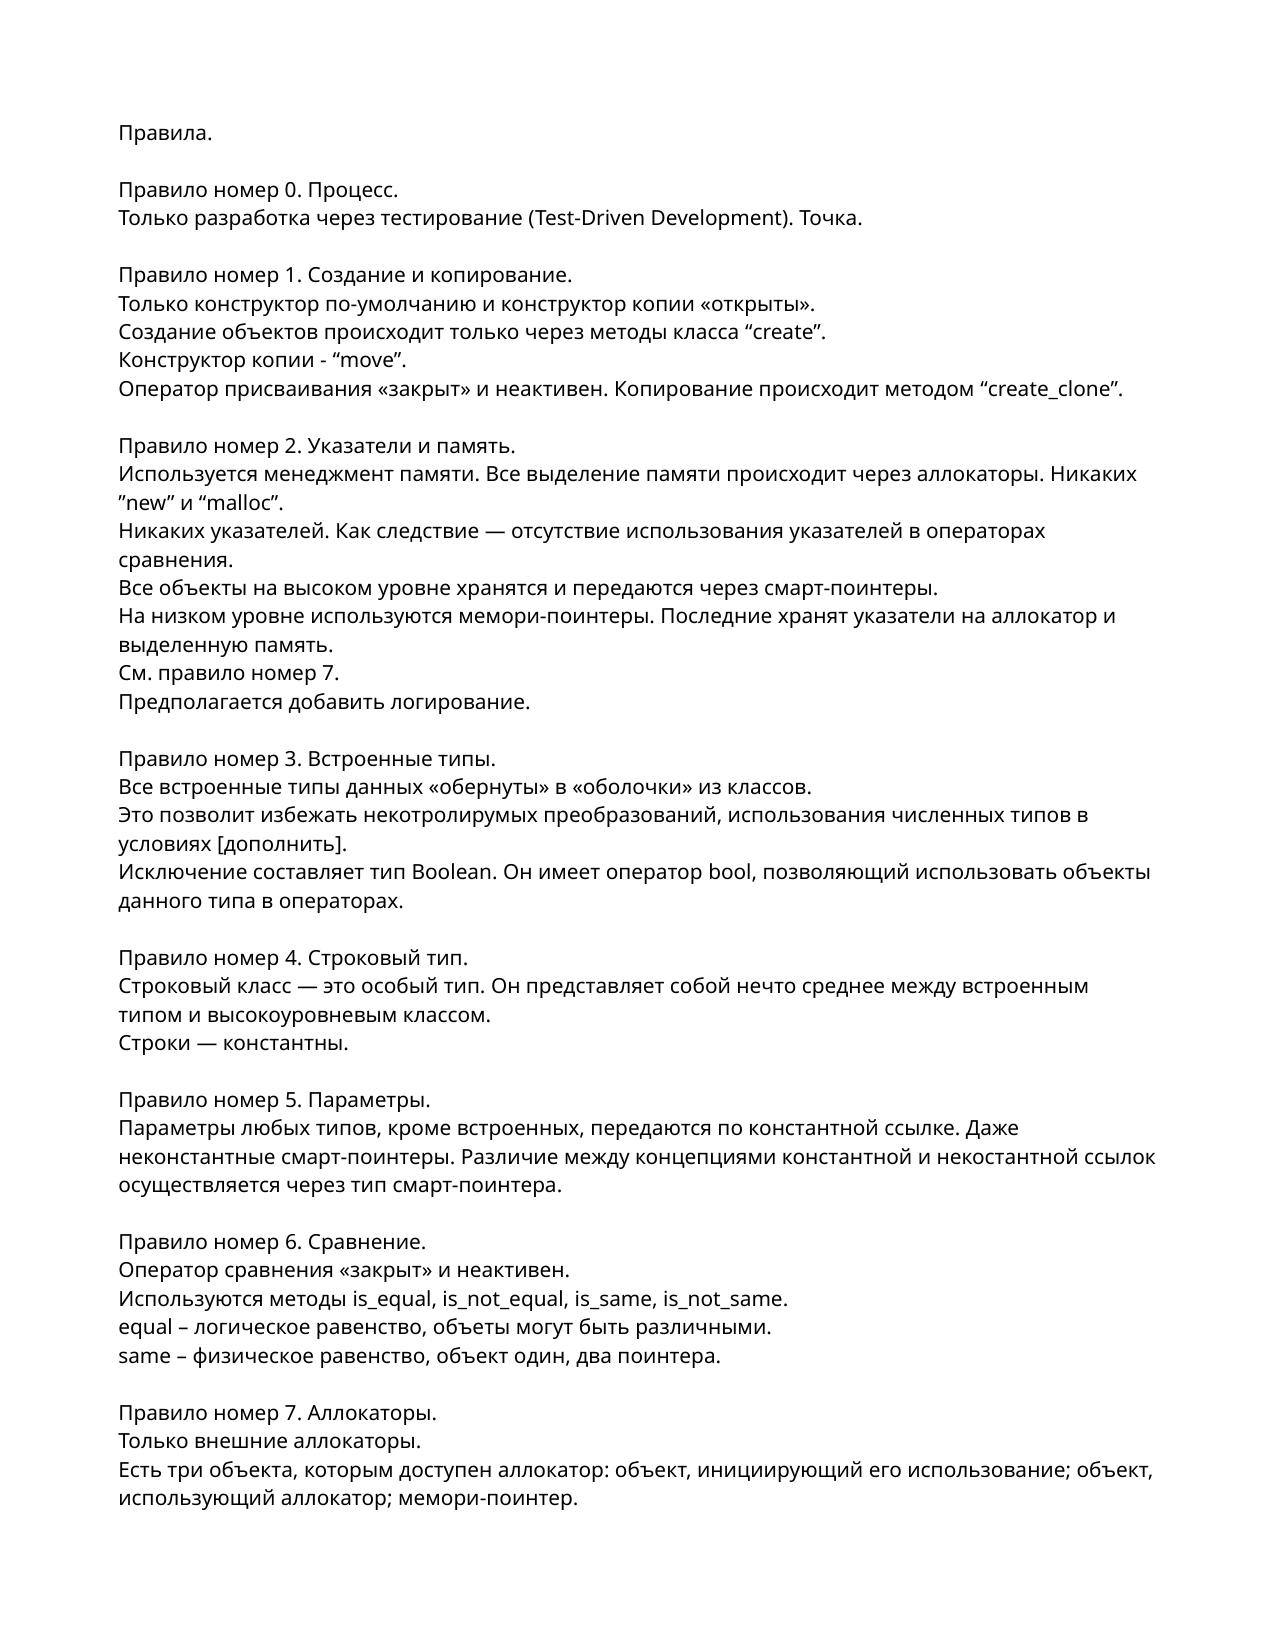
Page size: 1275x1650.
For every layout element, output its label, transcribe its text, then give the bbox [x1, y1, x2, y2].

text Используется менеджмент памяти. Все выделение памяти происходит через аллокаторы. Никаких ”new” и “malloc”. [118, 459, 1157, 516]
text Все встроенные типы данных «обернуты» в «оболочки» из классов. [118, 772, 1157, 801]
text Параметры любых типов, кроме встроенных, передаются по константной ссылке. Даже неконстантные смарт-поинтеры. Различие между концепциями константной и некостантной ссылок осуществляется через тип смарт-поинтера. [118, 1113, 1157, 1199]
text Правило номер 7. Аллокаторы. [118, 1398, 1157, 1426]
text Правило номер 4. Строковый тип. [118, 943, 1157, 971]
text Создание объектов происходит только через методы класса “create”. [118, 317, 1157, 346]
text Оператор сравнения «закрыт» и неактивен. [118, 1256, 1157, 1284]
text Это позволит избежать некотролирумых преобразований, использования численных типов в условиях [дополнить]. [118, 801, 1157, 857]
text Правило номер 6. Сравнение. [118, 1227, 1157, 1256]
text Строковый класс — это особый тип. Он представляет собой нечто среднее между встроенным типом и высокоуровневым классом. [118, 971, 1157, 1028]
text equal – логическое равенство, объеты могут быть различными. [118, 1312, 1157, 1341]
text Правило номер 2. Указатели и память. [118, 431, 1157, 459]
text Правило номер 5. Параметры. [118, 1085, 1157, 1113]
text Оператор присваивания «закрыт» и неактивен. Копирование происходит методом “create_clone”. [118, 374, 1157, 402]
text Все объекты на высоком уровне хранятся и передаются через смарт-поинтеры. [118, 573, 1157, 602]
text Только внешние аллокаторы. [118, 1426, 1157, 1455]
text Только разработка через тестирование (Test-Driven Development). Точка. [118, 203, 1157, 232]
text Правила. [118, 118, 1157, 147]
text Правило номер 0. Процесс. [118, 175, 1157, 203]
text Конструктор копии - “move”. [118, 346, 1157, 374]
text Используются методы is_equal, is_not_equal, is_same, is_not_same. [118, 1284, 1157, 1312]
text Никаких указателей. Как следствие — отсутствие использования указателей в операторах сравнения. [118, 516, 1157, 573]
text same – физическое равенство, объект один, два поинтера. [118, 1341, 1157, 1369]
text Есть три объекта, которым доступен аллокатор: объект, инициирующий его использование; объект, использующий аллокатор; мемори-поинтер. [118, 1455, 1157, 1512]
text Исключение составляет тип Boolean. Он имеет оператор bool, позволяющий использовать объекты данного типа в операторах. [118, 857, 1157, 914]
text Правило номер 1. Создание и копирование. [118, 260, 1157, 289]
text Правило номер 3. Встроенные типы. [118, 744, 1157, 772]
text Только конструктор по-умолчанию и конструктор копии «открыты». [118, 289, 1157, 317]
text Строки — константны. [118, 1028, 1157, 1057]
text На низком уровне используются мемори-поинтеры. Последние хранят указатели на аллокатор и выделенную память. [118, 602, 1157, 658]
text См. правило номер 7. [118, 658, 1157, 687]
text Предполагается добавить логирование. [118, 687, 1157, 715]
